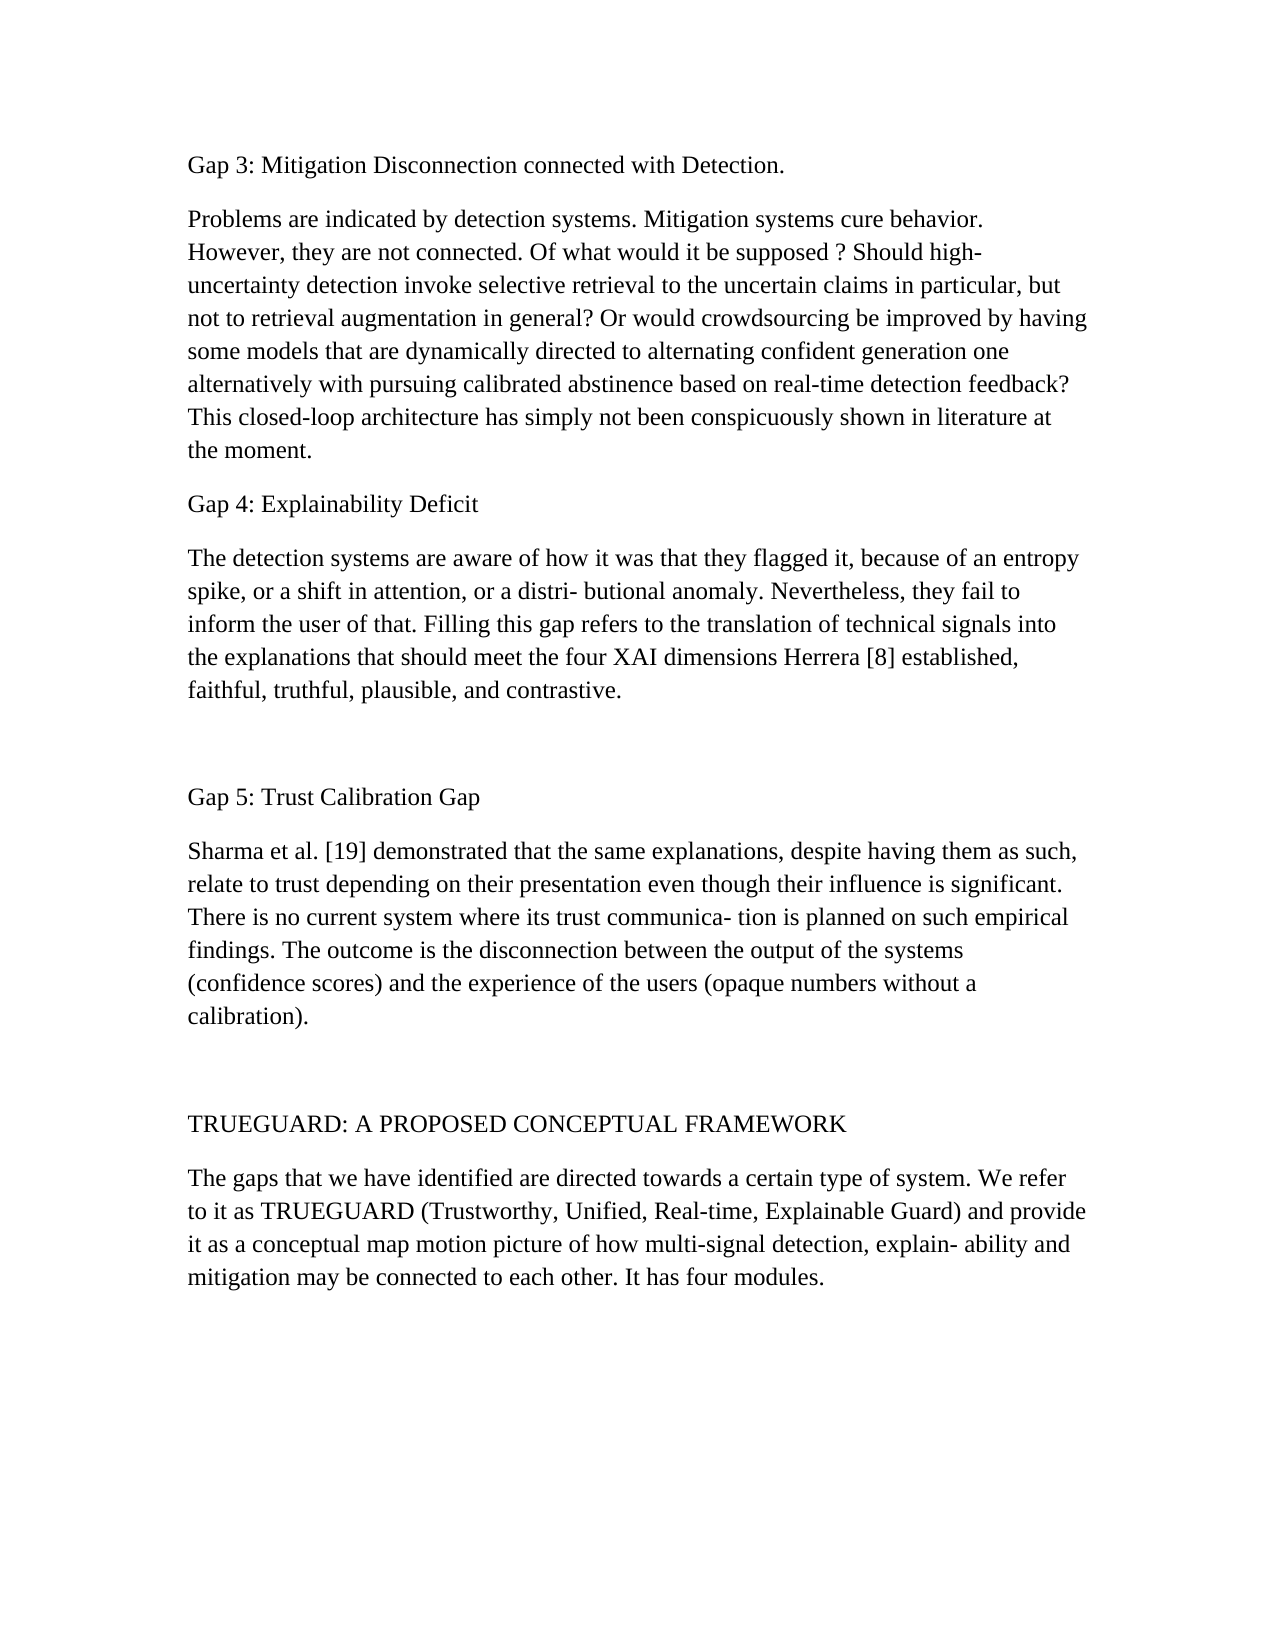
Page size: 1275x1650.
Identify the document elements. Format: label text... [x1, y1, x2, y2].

text Problems are indicated by detection systems. Mitigation systems cure behavior. However, they are not connected. Of what would it be supposed ? Should high-uncertainty detection invoke selective retrieval to the uncertain claims in particular, but not to retrieval augmentation in general? Or would crowdsourcing be improved by having some models that are dynamically directed to alternating confident generation one alternatively with pursuing calibrated abstinence based on real-time detection feedback? This closed-loop architecture has simply not been conspicuously shown in literature at the moment. [187, 204, 1087, 464]
text Sharma et al. [19] demonstrated that the same explanations, despite having them as such, relate to trust depending on their presentation even though their influence is significant. There is no current system where its trust communica- tion is planned on such empirical findings. The outcome is the disconnection between the output of the systems (confidence scores) and the experience of the users (opaque numbers without a calibration). [187, 836, 1087, 1030]
text Gap 3: Mitigation Disconnection connected with Detection. [187, 150, 1087, 179]
text Gap 4: Explainability Deficit [187, 489, 1087, 518]
text Gap 5: Trust Calibration Gap [187, 782, 1087, 811]
text The gaps that we have identified are directed towards a certain type of system. We refer to it as TRUEGUARD (Trustworthy, Unified, Real-time, Explainable Guard) and provide it as a conceptual map motion picture of how multi-signal detection, explain- ability and mitigation may be connected to each other. It has four modules. [187, 1163, 1087, 1291]
text TRUEGUARD: A PROPOSED CONCEPTUAL FRAMEWORK [187, 1109, 1087, 1138]
text The detection systems are aware of how it was that they flagged it, because of an entropy spike, or a shift in attention, or a distri- butional anomaly. Nevertheless, they fail to inform the user of that. Filling this gap refers to the translation of technical signals into the explanations that should meet the four XAI dimensions Herrera [8] established, faithful, truthful, plausible, and contrastive. [187, 543, 1087, 703]
